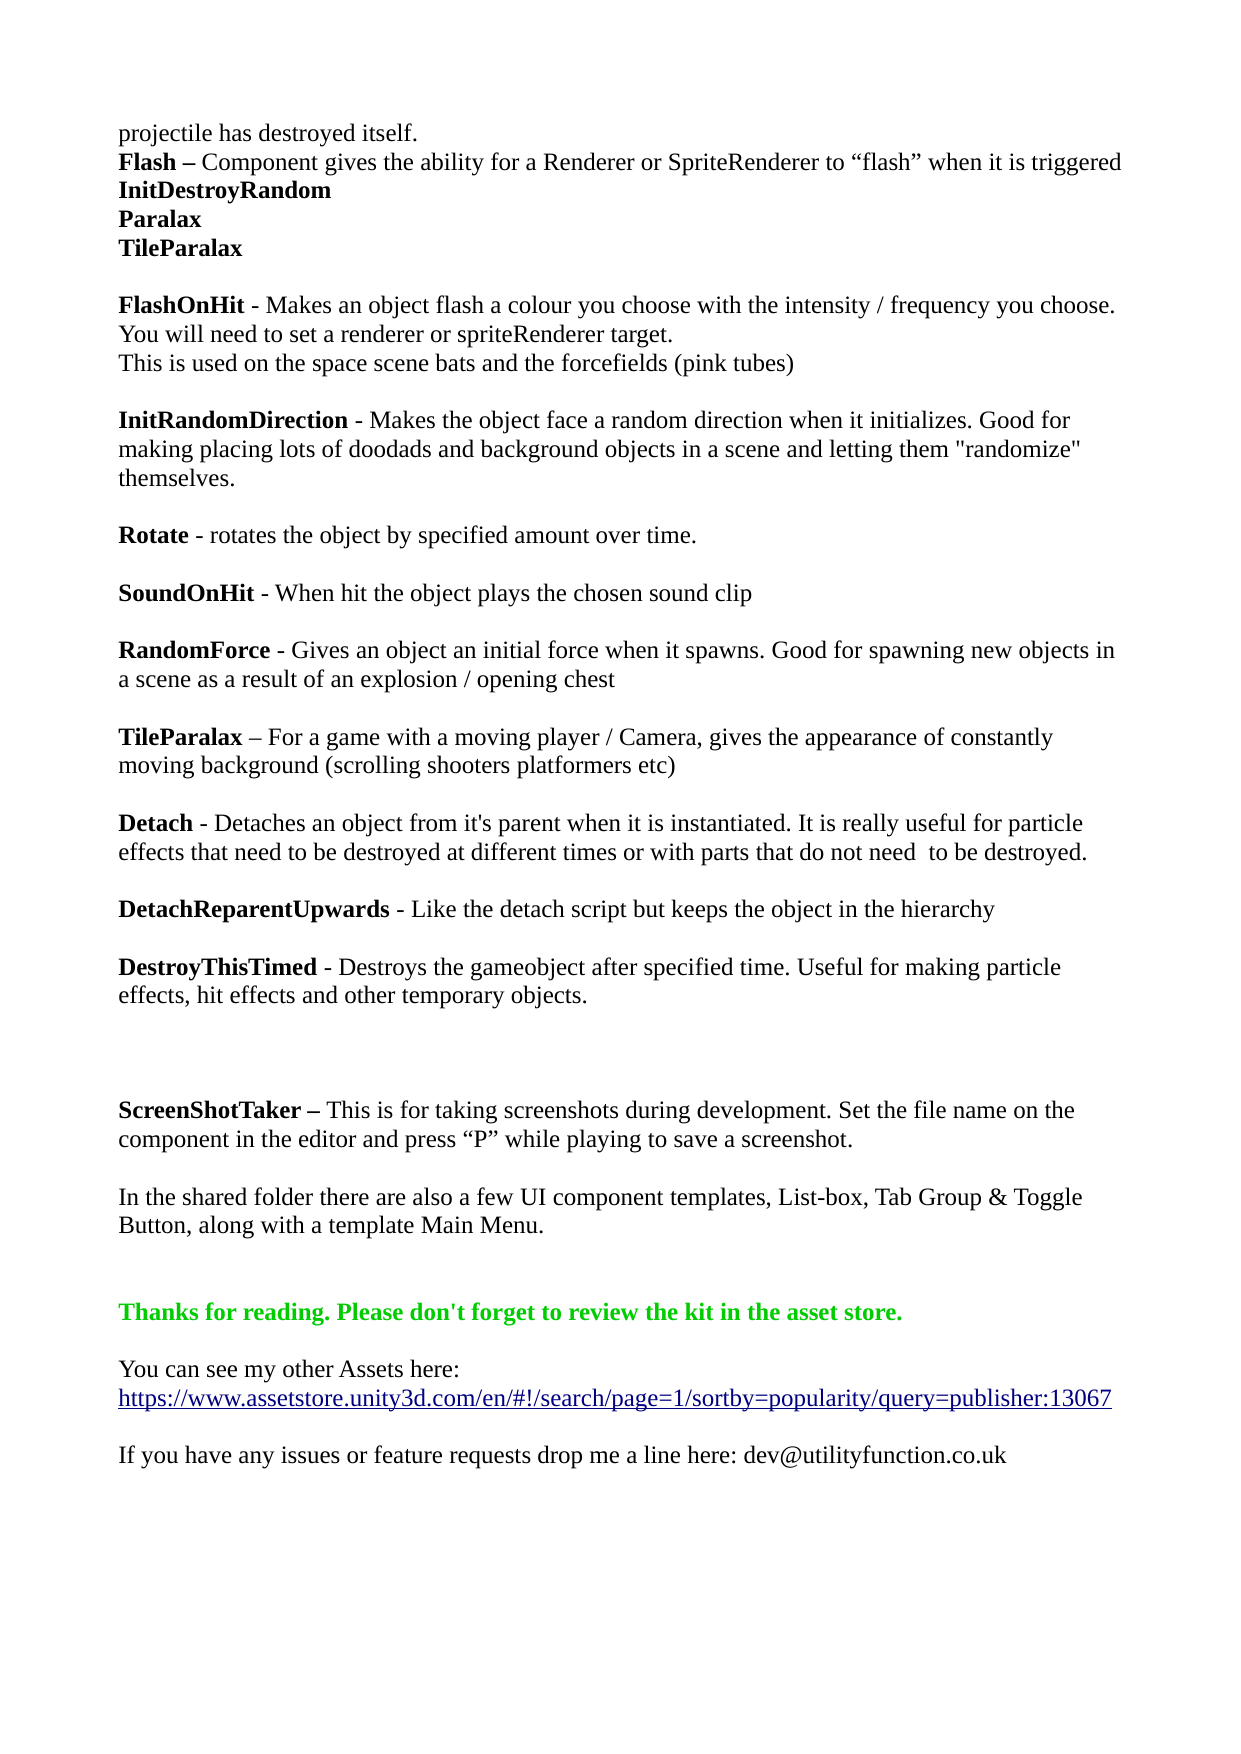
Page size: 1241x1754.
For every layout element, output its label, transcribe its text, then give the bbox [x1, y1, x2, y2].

text TileParalax – For a game with a moving player / Camera, gives the appearance of constantly moving background (scrolling shooters platformers etc) [118, 722, 1122, 779]
text Detach - Detaches an object from it's parent when it is instantiated. It is really useful for particle effects that need to be destroyed at different times or with parts that do not need to be destroyed. [118, 808, 1122, 866]
text DestroyThisTimed - Destroys the gameobject after specified time. Useful for making particle effects, hit effects and other temporary objects. [118, 952, 1122, 1009]
text Rotate - rotates the object by specified amount over time. [118, 521, 1122, 549]
text SoundOnHit - When hit the object plays the chosen sound clip [118, 578, 1122, 607]
text InitDestroyRandom [118, 176, 1122, 204]
text DetachReparentUpwards - Like the detach script but keeps the object in the hierarchy [118, 894, 1122, 923]
text projectile has destroyed itself. [118, 118, 1122, 147]
text FlashOnHit - Makes an object flash a colour you choose with the intensity / frequency you choose. You will need to set a renderer or spriteRenderer target. [118, 291, 1122, 348]
text Paralax [118, 204, 1122, 233]
text RandomForce - Gives an object an initial force when it spawns. Good for spawning new objects in a scene as a result of an explosion / opening chest [118, 636, 1122, 693]
text This is used on the space scene bats and the forcefields (pink tubes) [118, 348, 1122, 377]
text InitRandomDirection - Makes the object face a random direction when it initializes. Good for making placing lots of doodads and background objects in a scene and letting them "randomize" themselves. [118, 406, 1122, 492]
text Flash – Component gives the ability for a Renderer or SpriteRenderer to “flash” when it is triggered [118, 147, 1122, 176]
text TileParalax [118, 233, 1122, 262]
text Thanks for reading. Please don't forget to review the kit in the asset store. [118, 1297, 1122, 1326]
text https://www.assetstore.unity3d.com/en/#!/search/page=1/sortby=popularity/query=publisher:13067 [118, 1383, 1122, 1412]
text In the shared folder there are also a few UI component templates, List-box, Tab Group & Toggle Button, along with a template Main Menu. [118, 1182, 1122, 1239]
text If you have any issues or feature requests drop me a line here: dev@utilityfunction.co.uk [118, 1441, 1122, 1469]
text You can see my other Assets here: [118, 1354, 1122, 1383]
text ScreenShotTaker – This is for taking screenshots during development. Set the file name on the component in the editor and press “P” while playing to save a screenshot. [118, 1038, 1122, 1153]
